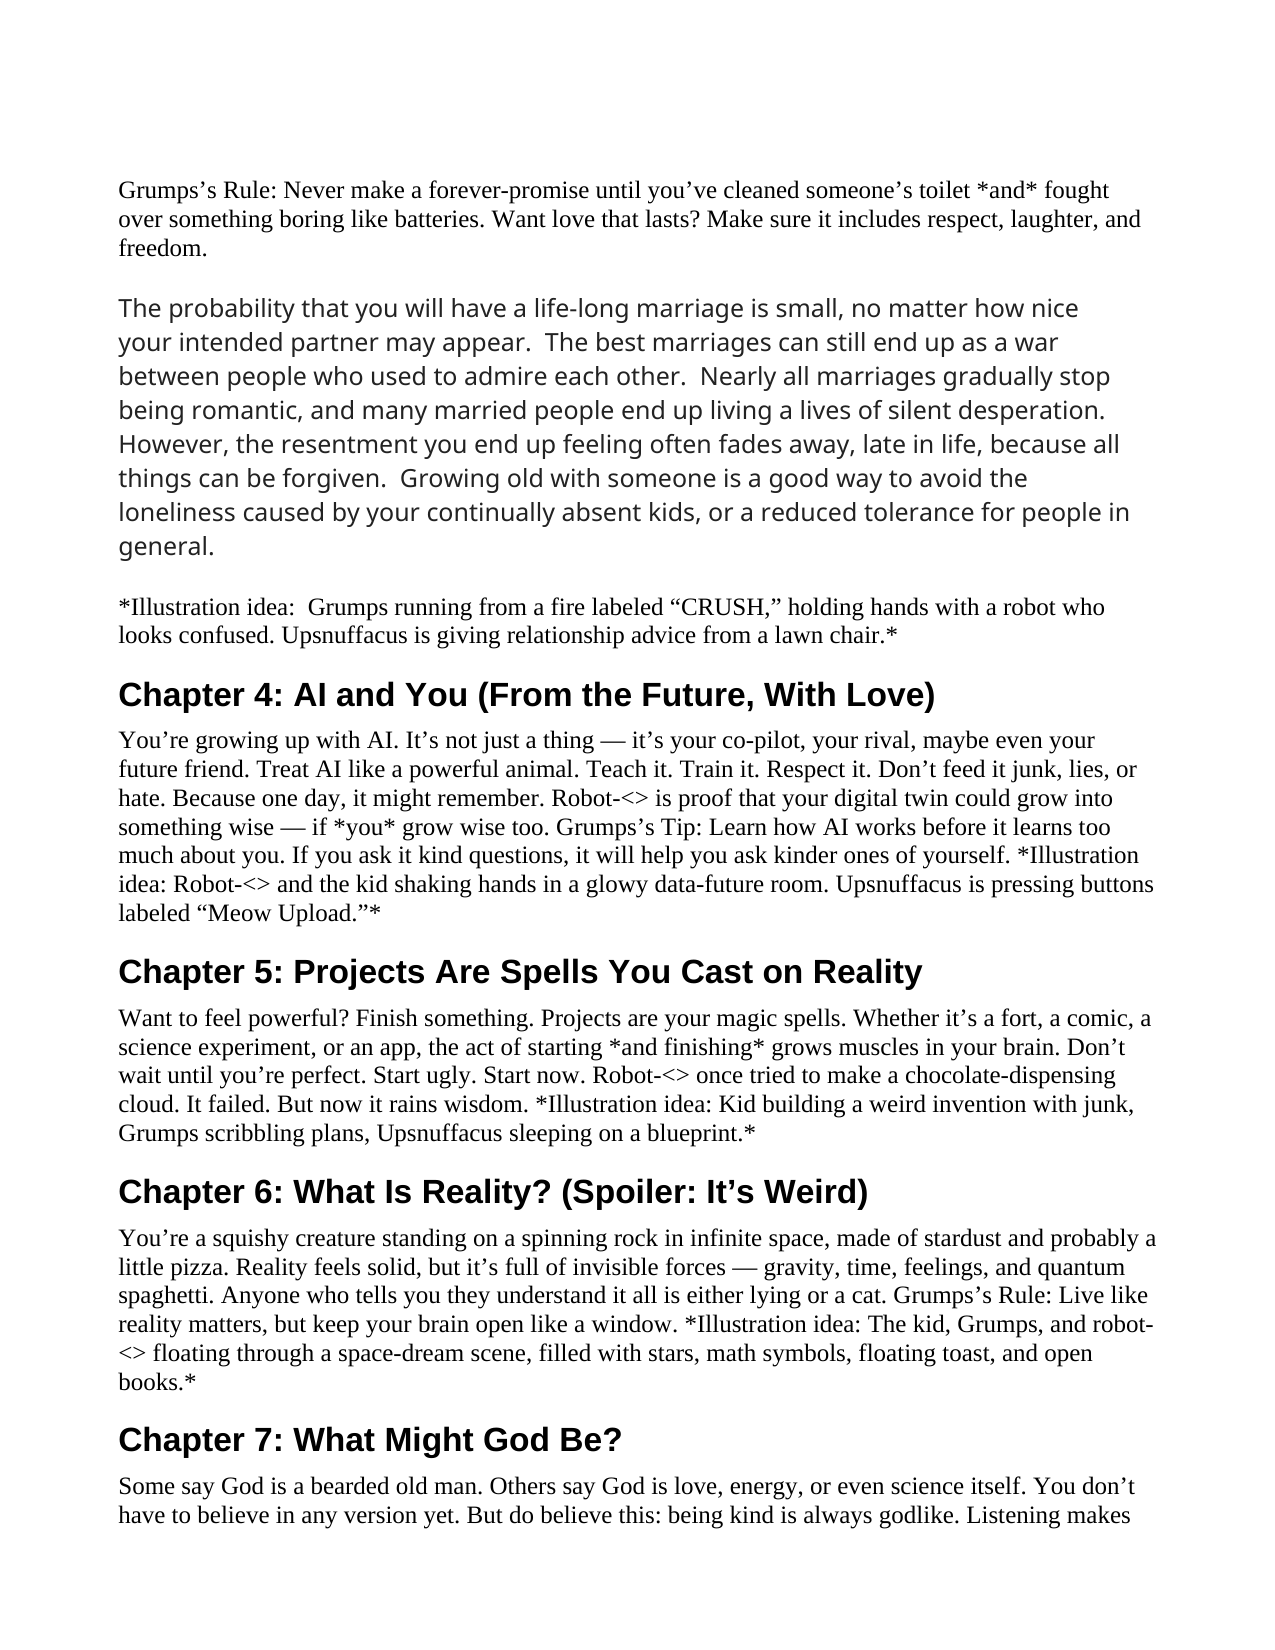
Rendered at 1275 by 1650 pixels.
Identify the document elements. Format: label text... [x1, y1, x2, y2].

subtitle Chapter 7: What Might God Be? [118, 1420, 1157, 1459]
text You’re growing up with AI. It’s not just a thing — it’s your co-pilot, your rival, maybe even your future friend. Treat AI like a powerful animal. Teach it. Train it. Respect it. Don’t feed it junk, lies, or hate. Because one day, it might remember. Robot-<> is proof that your digital twin could grow into something wise — if *you* grow wise too. Grumps’s Tip: Learn how AI works before it learns too much about you. If you ask it kind questions, it will help you ask kinder ones of yourself. *Illustration idea: Robot-<> and the kid shaking hands in a glowy data-future room. Upsnuffacus is pressing buttons labeled “Meow Upload.”* [118, 726, 1157, 927]
text *Illustration idea: Grumps running from a fire labeled “CRUSH,” holding hands with a robot who looks confused. Upsnuffacus is giving relationship advice from a lawn chair.* [118, 592, 1157, 649]
subtitle Chapter 4: AI and You (From the Future, With Love) [118, 674, 1157, 713]
text You’re a squishy creature standing on a spinning rock in infinite space, made of stardust and probably a little pizza. Reality feels solid, but it’s full of invisible forces — gravity, time, feelings, and quantum spaghetti. Anyone who tells you they understand it all is either lying or a cat. Grumps’s Rule: Live like reality matters, but keep your brain open like a window. *Illustration idea: The kid, Grumps, and robot-<> floating through a space-dream scene, filled with stars, math symbols, floating toast, and open books.* [118, 1223, 1157, 1395]
text Want to feel powerful? Finish something. Projects are your magic spells. Whether it’s a fort, a comic, a science experiment, or an app, the act of starting *and finishing* grows muscles in your brain. Don’t wait until you’re perfect. Start ugly. Start now. Robot-<> once tried to make a chocolate-dispensing cloud. It failed. But now it rains wisdom. *Illustration idea: Kid building a weird invention with junk, Grumps scribbling plans, Upsnuffacus sleeping on a blueprint.* [118, 1003, 1157, 1147]
text Some say God is a bearded old man. Others say God is love, energy, or even science itself. You don’t have to believe in any version yet. But do believe this: being kind is always godlike. Listening makes [118, 1471, 1157, 1529]
text Grumps’s Rule: Never make a forever-promise until you’ve cleaned someone’s toilet *and* fought over something boring like batteries. Want love that lasts? Make sure it includes respect, laughter, and freedom. [118, 176, 1157, 262]
subtitle Chapter 5: Projects Are Spells You Cast on Reality [118, 952, 1157, 990]
text The probability that you will have a life-long marriage is small, no matter how nice your intended partner may appear. The best marriages can still end up as a war between people who used to admire each other. Nearly all marriages gradually stop being romantic, and many married people end up living a lives of silent desperation. However, the resentment you end up feeling often fades away, late in life, because all things can be forgiven. Growing old with someone is a good way to avoid the loneliness caused by your continually absent kids, or a reduced tolerance for people in general. [118, 291, 1157, 563]
subtitle Chapter 6: What Is Reality? (Spoiler: It’s Weird) [118, 1172, 1157, 1210]
